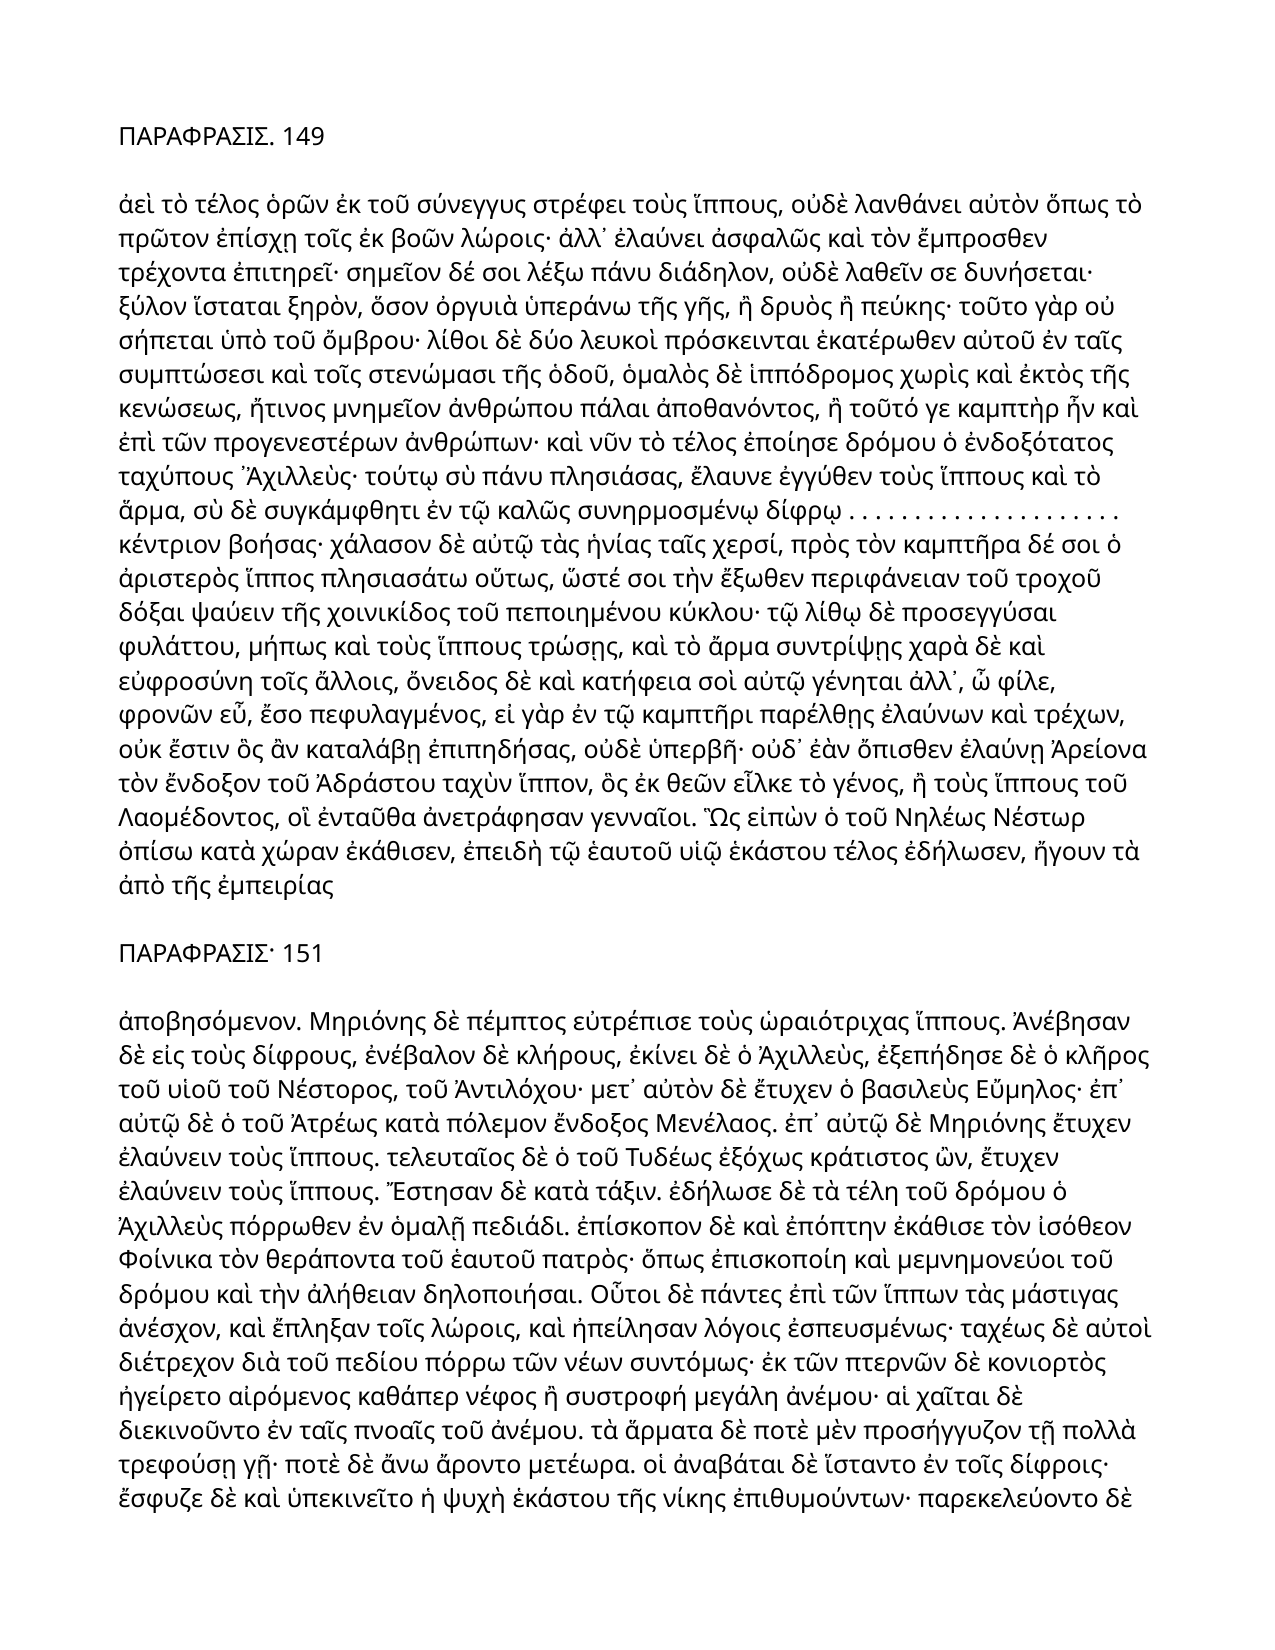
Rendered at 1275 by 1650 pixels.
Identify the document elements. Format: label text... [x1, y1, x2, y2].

text ΠΑΡΑΦΡΑΣΙΣ. 149 [118, 118, 1157, 152]
text ΠΑΡΑΦΡΑΣΙΣ· 151 [118, 936, 1157, 970]
text ἀεὶ τὸ τέλος ὁρῶν ἐκ τοῦ σύνεγγυς στρέφει τοὺς ἵππους, οὐδὲ λανθάνει αὐτὸν ὅπως τὸ πρῶτον ἐπίσχῃ τοῖς ἐκ βοῶν λώροις· ἀλλ᾽ ἐλαύνει ἀσφαλῶς καὶ τὸν ἔμπροσθεν τρέχοντα ἐπιτηρεῖ· σημεῖον δέ σοι λέξω πάνυ διάδηλον, οὐδὲ λαθεῖν σε δυνήσεται· ξύλον ἵσταται ξηρὸν, ὅσον ὀργυιὰ ὑπεράνω τῆς γῆς, ἢ δρυὸς ἢ πεύκης· τοῦτο γὰρ οὐ σήπεται ὑπὸ τοῦ ὄμβρου· λίθοι δὲ δύο λευκοὶ πρόσκεινται ἑκατέρωθεν αὐτοῦ ἐν ταῖς συμπτώσεσι καὶ τοῖς στενώμασι τῆς ὁδοῦ, ὁμαλὸς δὲ ἱππόδρομος χωρὶς καὶ ἐκτὸς τῆς κενώσεως, ἤτινος μνημεῖον ἀνθρώπου πάλαι ἀποθανόντος, ἢ τοῦτό γε καμπτὴρ ἦν καὶ ἐπὶ τῶν προγενεστέρων ἀνθρώπων· καὶ νῦν τὸ τέλος ἐποίησε δρόμου ὁ ἐνδοξότατος ταχύπους ᾿Ἀχιλλεὺς· τούτῳ σὺ πάνυ πλησιάσας, ἔλαυνε ἐγγύθεν τοὺς ἵππους καὶ τὸ ἅρμα, σὺ δὲ συγκάμφθητι ἐν τῷ καλῶς συνηρμοσμένῳ δίφρῳ . . . . . . . . . . . . . . . . . . . . . κέντριον βοήσας· χάλασον δὲ αὐτῷ τὰς ἡνίας ταῖς χερσί, πρὸς τὸν καμπτῆρα δέ σοι ὁ ἀριστερὸς ἵππος πλησιασάτω οὕτως, ὥστέ σοι τὴν ἔξωθεν περιφάνειαν τοῦ τροχοῦ δόξαι ψαύειν τῆς χοινικίδος τοῦ πεποιημένου κύκλου· τῷ λίθῳ δὲ προσεγγύσαι φυλάττου, μήπως καὶ τοὺς ἵππους τρώσῃς, καὶ τὸ ἄρμα συντρίψῃς χαρὰ δὲ καὶ εὐφροσύνη τοῖς ἄλλοις, ὄνειδος δὲ καὶ κατήφεια σοὶ αὐτῷ γένηται ἀλλ᾽, ὦ φίλε, φρονῶν εὖ, ἔσο πεφυλαγμένος, εἰ γὰρ ἐν τῷ καμπτῆρι παρέλθῃς ἐλαύνων καὶ τρέχων, οὐκ ἔστιν ὃς ἂν καταλάβῃ ἐπιπηδήσας, οὐδὲ ὑπερβῆ· οὐδ᾽ ἐὰν ὄπισθεν ἐλαύνῃ Ἀρείονα τὸν ἔνδοξον τοῦ Ἀδράστου ταχὺν ἵππον, ὃς ἐκ θεῶν εἷλκε τὸ γένος, ἢ τοὺς ἵππους τοῦ Λαομέδοντος, οἳ ἐνταῦθα ἀνετράφησαν γενναῖοι. Ὣς εἰπὼν ὁ τοῦ Νηλέως Νέστωρ ὀπίσω κατὰ χώραν ἐκάθισεν, ἐπειδὴ τῷ ἑαυτοῦ υἱῷ ἑκάστου τέλος ἐδήλωσεν, ἤγουν τὰ ἀπὸ τῆς ἐμπειρίας [118, 186, 1157, 902]
text ἀποβησόμενον. Μηριόνης δὲ πέμπτος εὐτρέπισε τοὺς ὡραιότριχας ἵππους. Ἀνέβησαν δὲ εἰς τοὺς δίφρους, ἐνέβαλον δὲ κλήρους, ἐκίνει δὲ ὁ Ἀχιλλεὺς, ἐξεπήδησε δὲ ὁ κλῆρος τοῦ υἱοῦ τοῦ Νέστορος, τοῦ Ἀντιλόχου· μετ᾿ αὐτὸν δὲ ἔτυχεν ὁ βασιλεὺς Εὔμηλος· ἐπ᾿ αὐτῷ δὲ ὁ τοῦ Ἀτρέως κατὰ πόλεμον ἔνδοξος Μενέλαος. ἐπ᾿ αὐτῷ δὲ Μηριόνης ἔτυχεν ἐλαύνειν τοὺς ἵππους. τελευταῖος δὲ ὁ τοῦ Τυδέως ἐξόχως κράτιστος ὢν, ἔτυχεν ἐλαύνειν τοὺς ἵππους. Ἔστησαν δὲ κατὰ τάξιν. ἐδήλωσε δὲ τὰ τέλη τοῦ δρόμου ὁ Ἀχιλλεὺς πόρρωθεν ἐν ὁμαλῇ πεδιάδι. ἐπίσκοπον δὲ καὶ ἐπόπτην ἐκάθισε τὸν ἰσόθεον Φοίνικα τὸν θεράποντα τοῦ ἑαυτοῦ πατρὸς· ὅπως ἐπισκοποίη καὶ μεμνημονεύοι τοῦ δρόμου καὶ τὴν ἀλήθειαν δηλοποιήσαι. Οὗτοι δὲ πάντες ἐπὶ τῶν ἵππων τὰς μάστιγας ἀνέσχον, καὶ ἔπληξαν τοῖς λώροις, καὶ ἠπείλησαν λόγοις ἐσπευσμένως· ταχέως δὲ αὐτοὶ διέτρεχον διὰ τοῦ πεδίου πόρρω τῶν νέων συντόμως· ἐκ τῶν πτερνῶν δὲ κονιορτὸς ἠγείρετο αἰρόμενος καθάπερ νέφος ἢ συστροφή μεγάλη ἀνέμου· αἱ χαῖται δὲ διεκινοῦντο ἐν ταῖς πνοαῖς τοῦ ἀνέμου. τὰ ἅρματα δὲ ποτὲ μὲν προσήγγυζον τῇ πολλὰ τρεφούσῃ γῇ· ποτὲ δὲ ἄνω ἄροντο μετέωρα. οἱ ἀναβάται δὲ ἵσταντο ἐν τοῖς δίφροις· ἔσφυζε δὲ καὶ ὑπεκινεῖτο ἡ ψυχὴ ἑκάστου τῆς νίκης ἐπιθυμούντων· παρεκελεύοντο δὲ [118, 1004, 1157, 1515]
